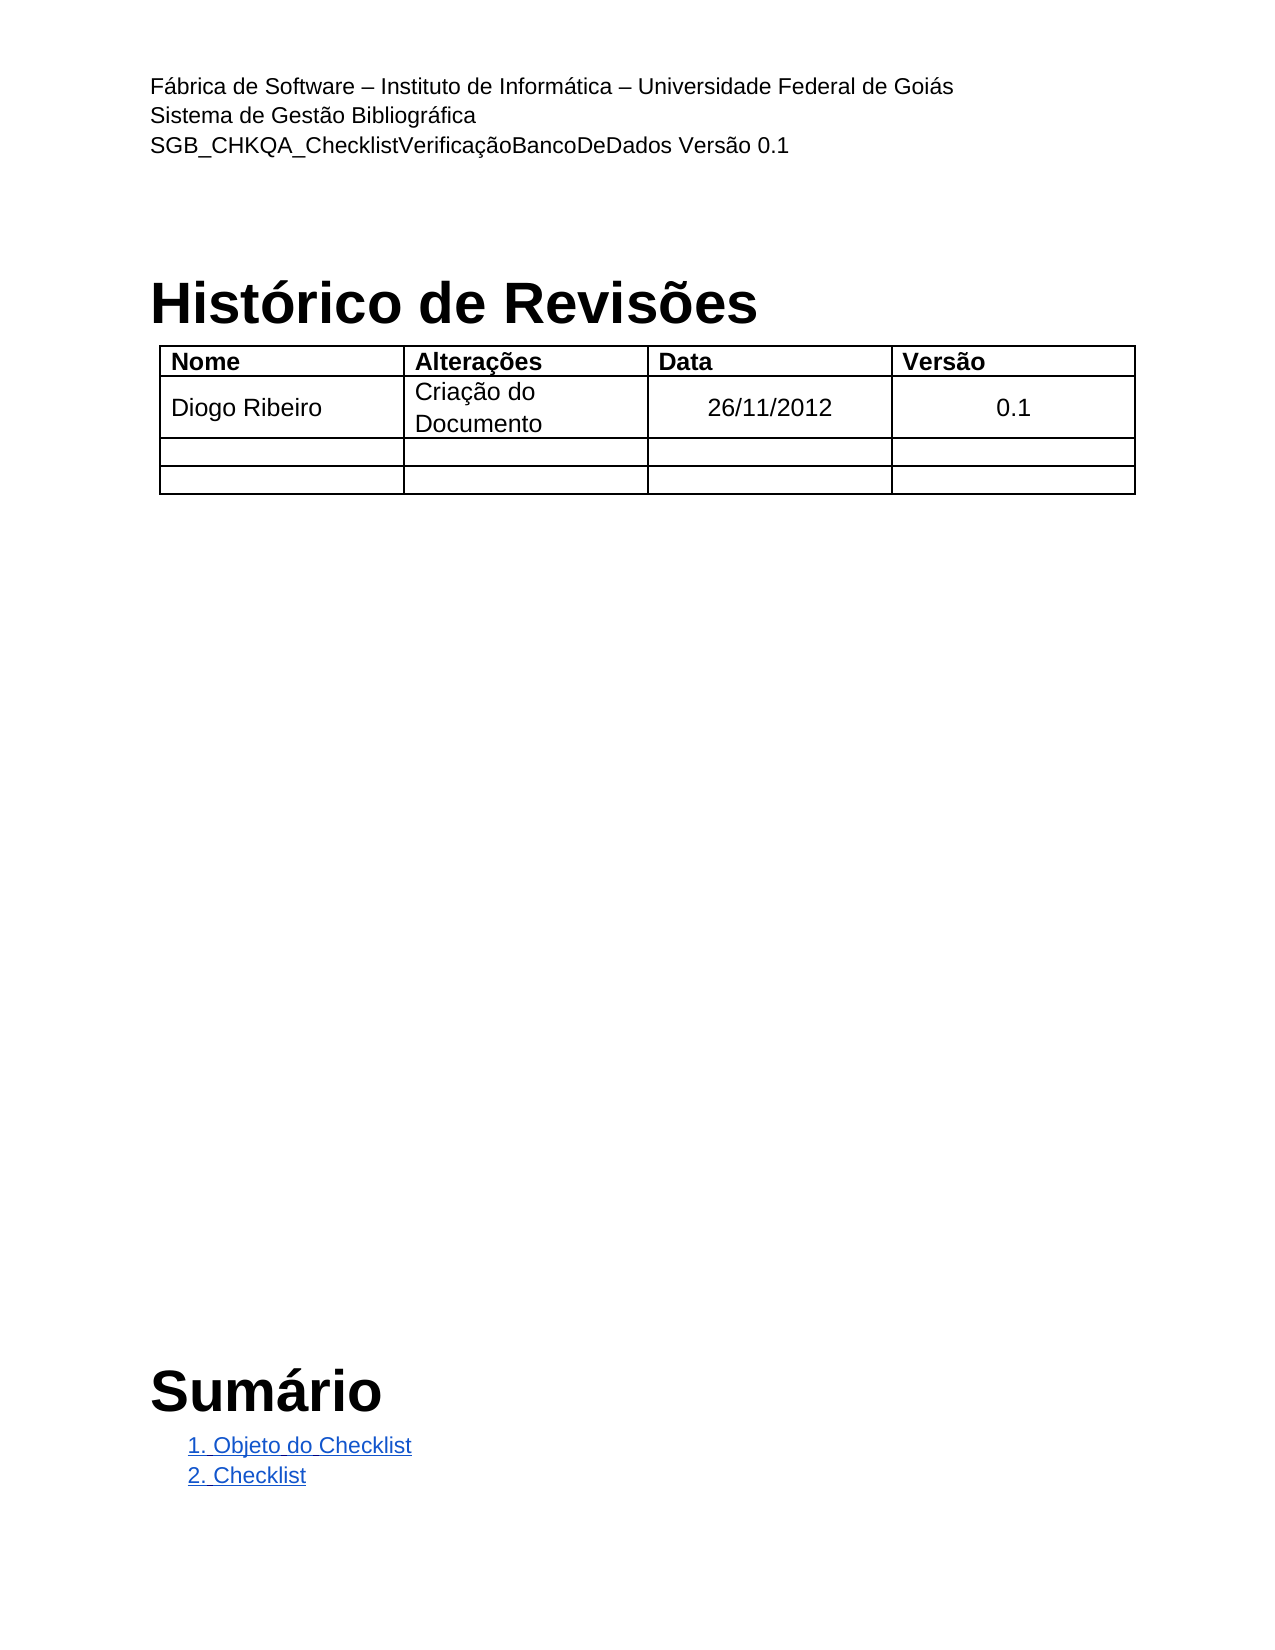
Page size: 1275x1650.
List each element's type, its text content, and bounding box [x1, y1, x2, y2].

table_header Alterações [405, 347, 647, 375]
table_header Versão [893, 347, 1134, 375]
text Histórico de Revisões [150, 270, 1125, 336]
table_cell [649, 467, 891, 493]
text 1. Objeto do Checklist [187, 1433, 1125, 1459]
table_header Nome [161, 347, 403, 375]
text 2. Checklist [187, 1463, 1125, 1488]
table_cell [405, 439, 647, 465]
table_cell [893, 439, 1134, 465]
table_cell 26/11/2012 [649, 377, 891, 437]
table_cell [893, 467, 1134, 493]
table_cell Criação do Documento [405, 377, 647, 437]
table_header Data [649, 347, 891, 375]
text Sumário [150, 1358, 1125, 1423]
table_cell [649, 439, 891, 465]
table_cell [161, 467, 403, 493]
table_cell [161, 439, 403, 465]
table_cell 0.1 [893, 377, 1134, 437]
table_cell [405, 467, 647, 493]
table_cell Diogo Ribeiro [161, 377, 403, 437]
